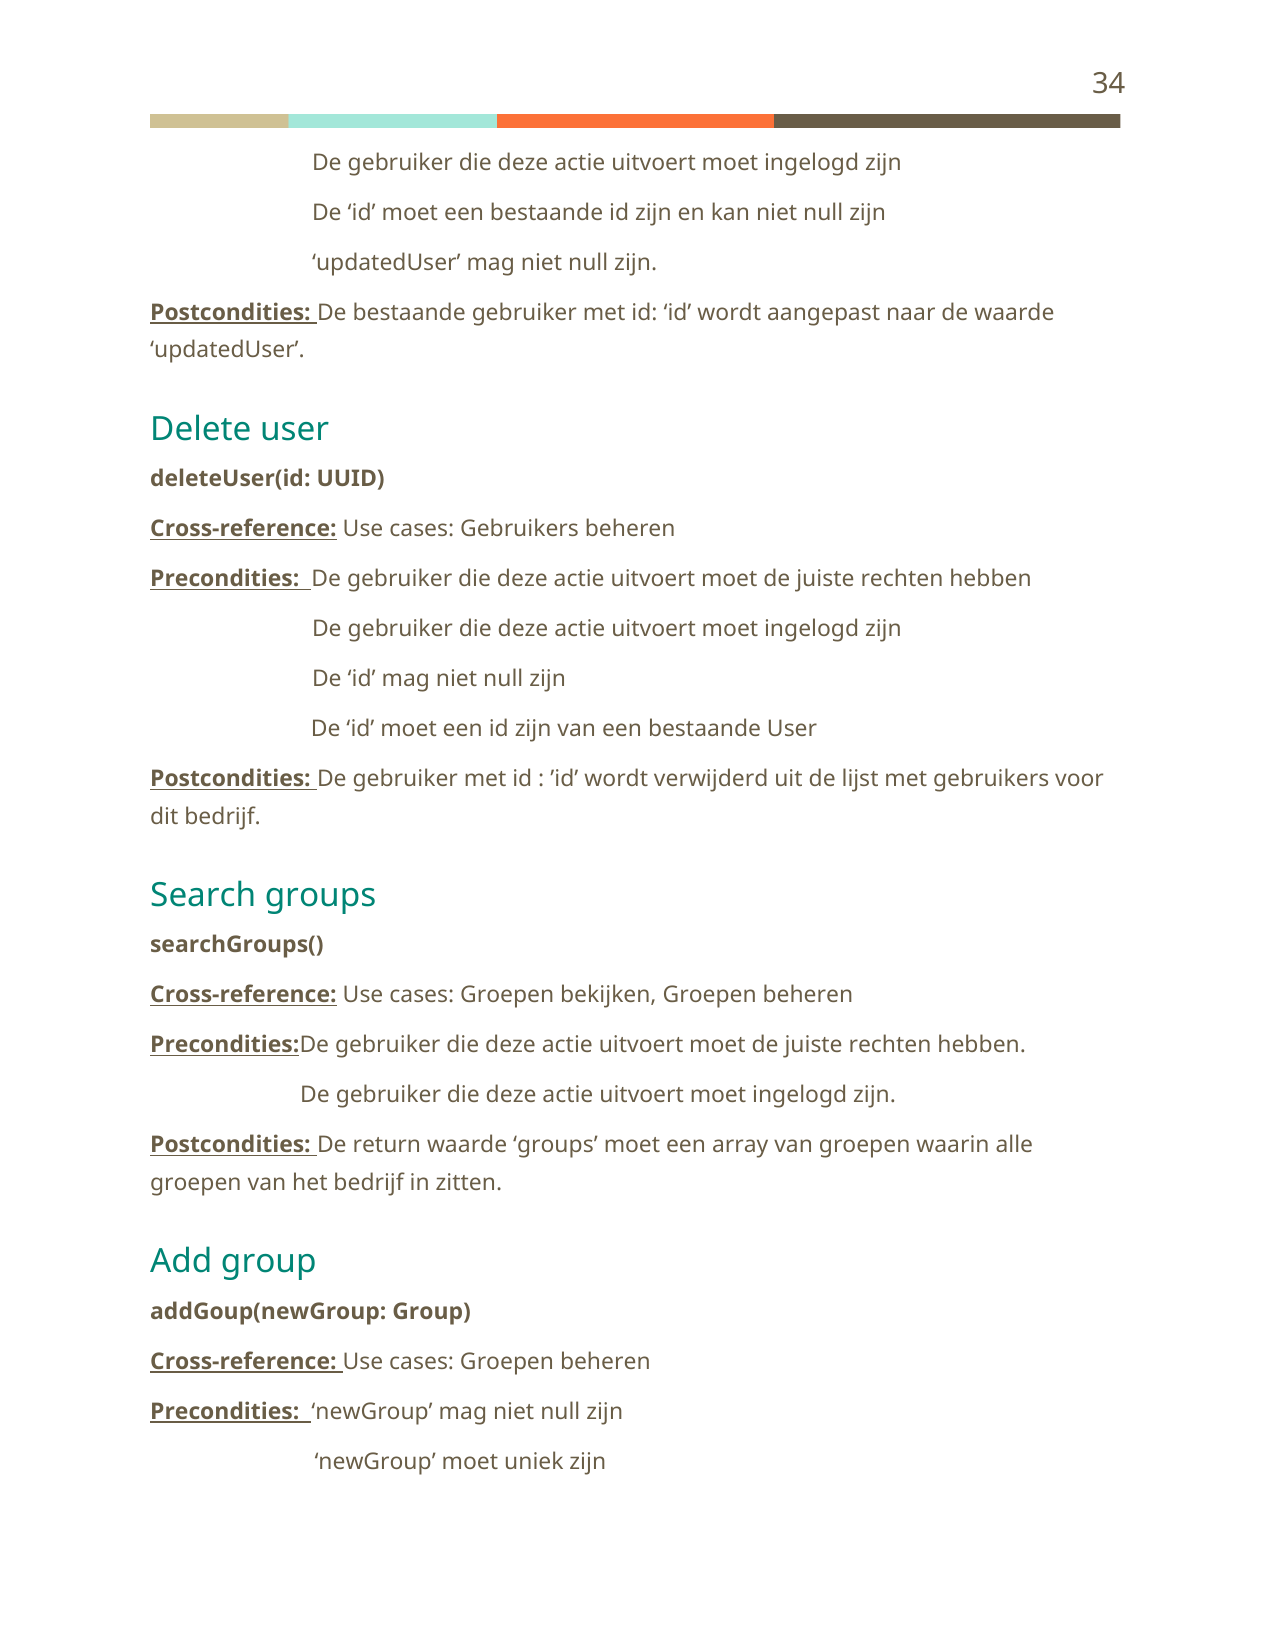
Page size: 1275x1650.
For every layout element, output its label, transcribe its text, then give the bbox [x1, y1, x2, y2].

text De ‘id’ moet een bestaande id zijn en kan niet null zijn [225, 196, 1125, 227]
text ‘updatedUser’ mag niet null zijn. [225, 246, 1125, 277]
text De ‘id’ moet een id zijn van een bestaande User [150, 712, 1125, 743]
text deleteUser(id: UUID) [150, 462, 1125, 493]
text Postcondities: De return waarde ‘groups’ moet een array van groepen waarin alle groepen van het bedrijf in zitten. [150, 1128, 1125, 1197]
text De gebruiker die deze actie uitvoert moet ingelogd zijn [225, 612, 1125, 643]
subtitle Add group [150, 1237, 1125, 1282]
picture [150, 114, 1121, 128]
subtitle Delete user [150, 404, 1125, 450]
text Cross-reference: Use cases: Groepen bekijken, Groepen beheren [150, 978, 1125, 1010]
subtitle Search groups [150, 871, 1125, 916]
text Postcondities: De gebruiker met id : ’id’ wordt verwijderd uit de lijst met gebruikers voor dit bedrijf. [150, 762, 1125, 831]
text ‘newGroup’ moet uniek zijn [150, 1445, 1125, 1476]
text Cross-reference: Use cases: Groepen beheren [150, 1345, 1125, 1376]
text addGoup(newGroup: Group) [150, 1295, 1125, 1326]
text Postcondities: De bestaande gebruiker met id: ‘id’ wordt aangepast naar de waarde ‘updatedUser’. [150, 296, 1125, 365]
text Cross-reference: Use cases: Gebruikers beheren [150, 512, 1125, 543]
text De gebruiker die deze actie uitvoert moet ingelogd zijn. [225, 1078, 1125, 1110]
text De gebruiker die deze actie uitvoert moet ingelogd zijn [225, 146, 1125, 177]
text Precondities: De gebruiker die deze actie uitvoert moet de juiste rechten hebben [150, 562, 1125, 593]
text Precondities:De gebruiker die deze actie uitvoert moet de juiste rechten hebben. [150, 1028, 1125, 1060]
text Precondities: ‘newGroup’ mag niet null zijn [150, 1395, 1125, 1426]
text searchGroups() [150, 928, 1125, 960]
text De ‘id’ mag niet null zijn [300, 662, 1125, 693]
